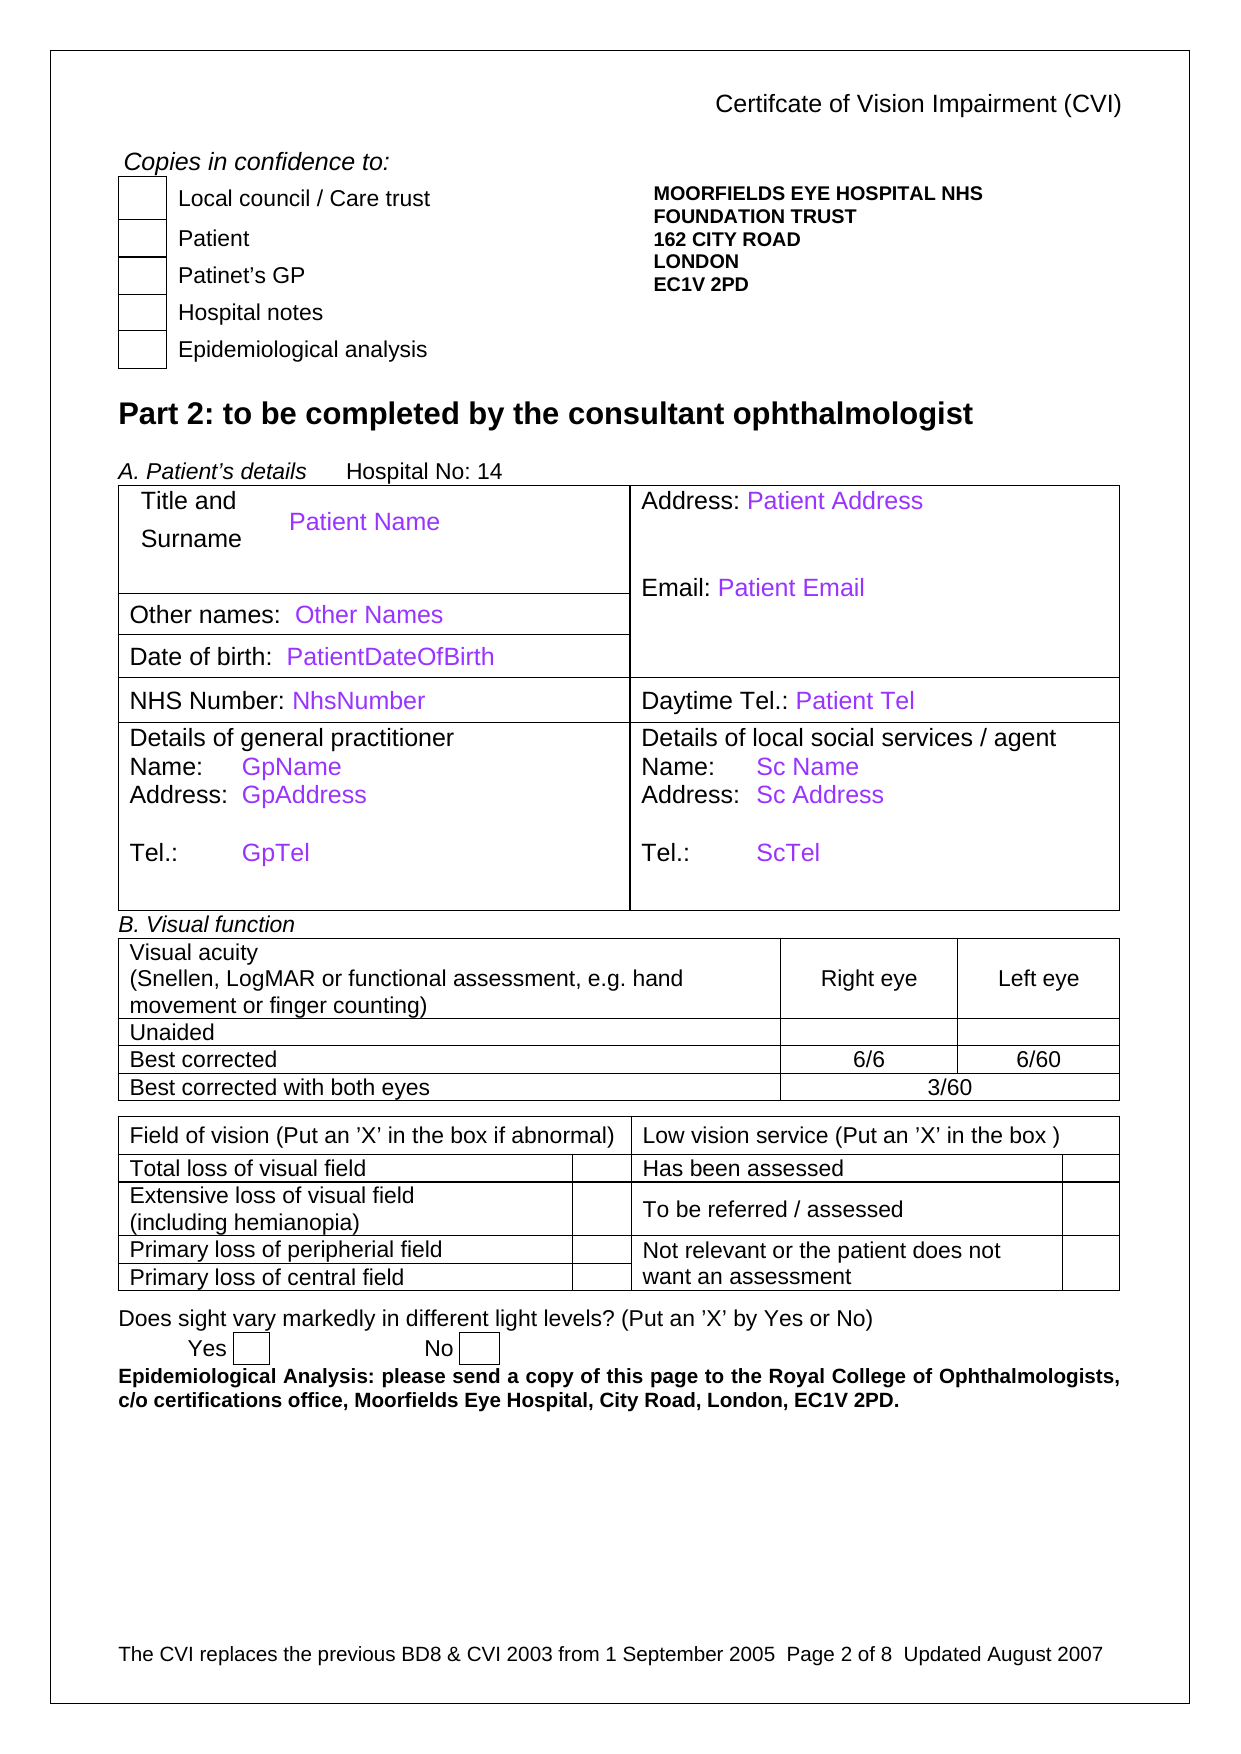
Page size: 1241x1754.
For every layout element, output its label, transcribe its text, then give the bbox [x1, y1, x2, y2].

table_header Local council / Care trust [167, 176, 518, 219]
table_header Left eye [958, 939, 1119, 1018]
text EC1V 2PD [653, 273, 1104, 296]
table_header [119, 486, 629, 593]
text 162 CITY ROAD [653, 227, 1104, 250]
text Copies in confidence to: [118, 147, 1122, 370]
table_header Field of vision (Put an ’X’ in the box if abnormal) [119, 1117, 631, 1154]
table_header Title and [129, 486, 278, 522]
table_cell Details of general practitioner Name: GpName Address: GpAddress Tel.: GpTel [119, 723, 629, 910]
table_cell Best corrected [119, 1046, 780, 1073]
table_header Patient Name [278, 486, 618, 556]
table_cell Patient [167, 219, 518, 256]
table_cell Primary loss of central field [119, 1264, 572, 1290]
table_cell [573, 1236, 631, 1263]
table_cell 3/60 [781, 1074, 1119, 1100]
table_cell Patinet’s GP [167, 256, 518, 294]
table_cell [1063, 1236, 1119, 1290]
table_cell [958, 1019, 1119, 1045]
table_cell [573, 1183, 631, 1235]
table_cell Epidemiological analysis [167, 330, 518, 368]
table_cell Has been assessed [632, 1155, 1062, 1181]
table_header Right eye [781, 939, 957, 1018]
table_cell Daytime Tel.: Patient Tel [631, 678, 1119, 722]
table_header Address: Patient Address Email: Patient Email [631, 486, 1119, 677]
table_header [234, 1333, 269, 1364]
table_cell Not relevant or the patient does not want an assessment [632, 1236, 1062, 1290]
table_cell Details of local social services / agent Name: Sc Name Address: Sc Address Tel.: ScTel [631, 723, 1119, 910]
table_header No [270, 1332, 459, 1364]
text LONDON [653, 250, 1104, 273]
table_cell 6/6 [781, 1046, 957, 1073]
table_cell Unaided [119, 1019, 780, 1045]
table_header Low vision service (Put an ’X’ in the box ) [632, 1117, 1119, 1154]
table_header Yes [117, 1332, 233, 1364]
table_cell [573, 1155, 631, 1181]
table_cell NHS Number: NhsNumber [119, 678, 629, 722]
table_cell Date of birth: PatientDateOfBirth [119, 635, 629, 677]
table_cell [119, 258, 166, 294]
table_cell [119, 331, 166, 368]
table_cell Other names: Other Names [119, 594, 629, 634]
text MOORFIELDS EYE HOSPITAL NHS [653, 182, 1104, 205]
text A. Patient’s details Hospital No: 14 [118, 457, 1122, 485]
table_cell Extensive loss of visual field (including hemianopia) [119, 1183, 572, 1235]
table_header [119, 177, 166, 219]
text B. Visual function [118, 911, 1122, 938]
text Does sight vary markedly in different light levels? (Put an ’X’ by Yes or No) [118, 1305, 1122, 1332]
table_cell [573, 1264, 631, 1290]
table_cell [781, 1019, 957, 1045]
table_cell [119, 220, 166, 256]
table_cell [119, 295, 166, 330]
table_cell Total loss of visual field [119, 1155, 572, 1181]
text FOUNDATION TRUST [653, 205, 1104, 227]
table_cell Best corrected with both eyes [119, 1074, 780, 1100]
table_cell Surname [129, 522, 278, 556]
table_header [460, 1333, 499, 1364]
table_cell Hospital notes [167, 294, 518, 330]
text Part 2: to be completed by the consultant ophthalmologist [118, 395, 1122, 431]
table_cell 6/60 [958, 1046, 1119, 1073]
table_cell [1063, 1183, 1119, 1235]
table_cell Primary loss of peripherial field [119, 1236, 572, 1263]
text Epidemiological Analysis: please send a copy of this page to the Royal College of Ophthalmologists, c/o certifications office, Moorfields Eye Hospital, City Road, London, EC1V 2PD. [118, 1364, 1122, 1412]
table_header Visual acuity (Snellen, LogMAR or functional assessment, e.g. hand movement or finger counting) [119, 939, 780, 1018]
table_cell To be referred / assessed [632, 1183, 1062, 1235]
table_cell [1063, 1155, 1119, 1181]
